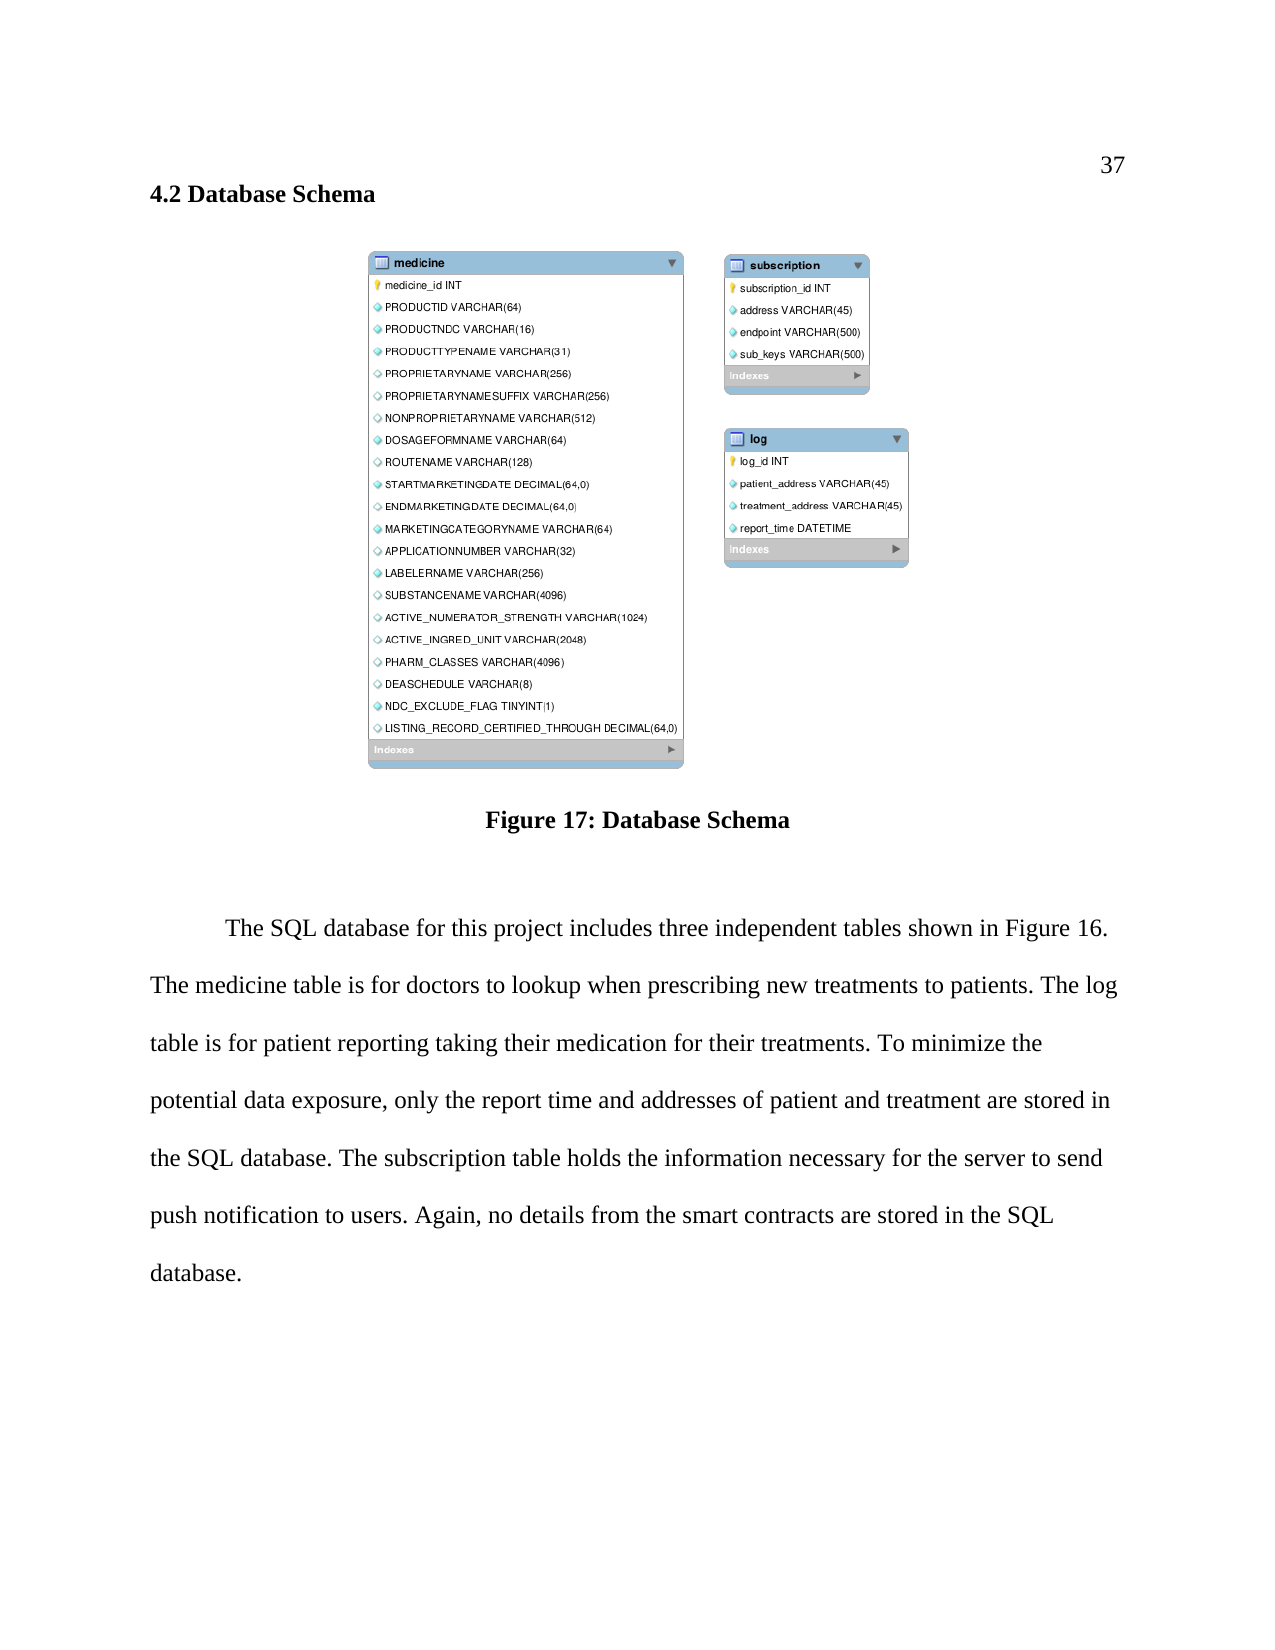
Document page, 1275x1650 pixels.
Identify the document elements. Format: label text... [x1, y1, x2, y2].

title Figure 17: Database Schema [187, 241, 1088, 834]
picture [358, 241, 917, 777]
text The SQL database for this project includes three independent tables shown in Figure 16. The medicine table is for doctors to lookup when prescribing new treatments to patients. The log table is for patient reporting taking their medication for their treatments. To minimize the potential data exposure, only the report time and addresses of patient and treatment are stored in the SQL database. The subscription table holds the information necessary for the server to send push notification to users. Again, no details from the smart contracts are stored in the SQL database. [150, 236, 1125, 1287]
subtitle 4.2 Database Schema [150, 179, 1125, 207]
